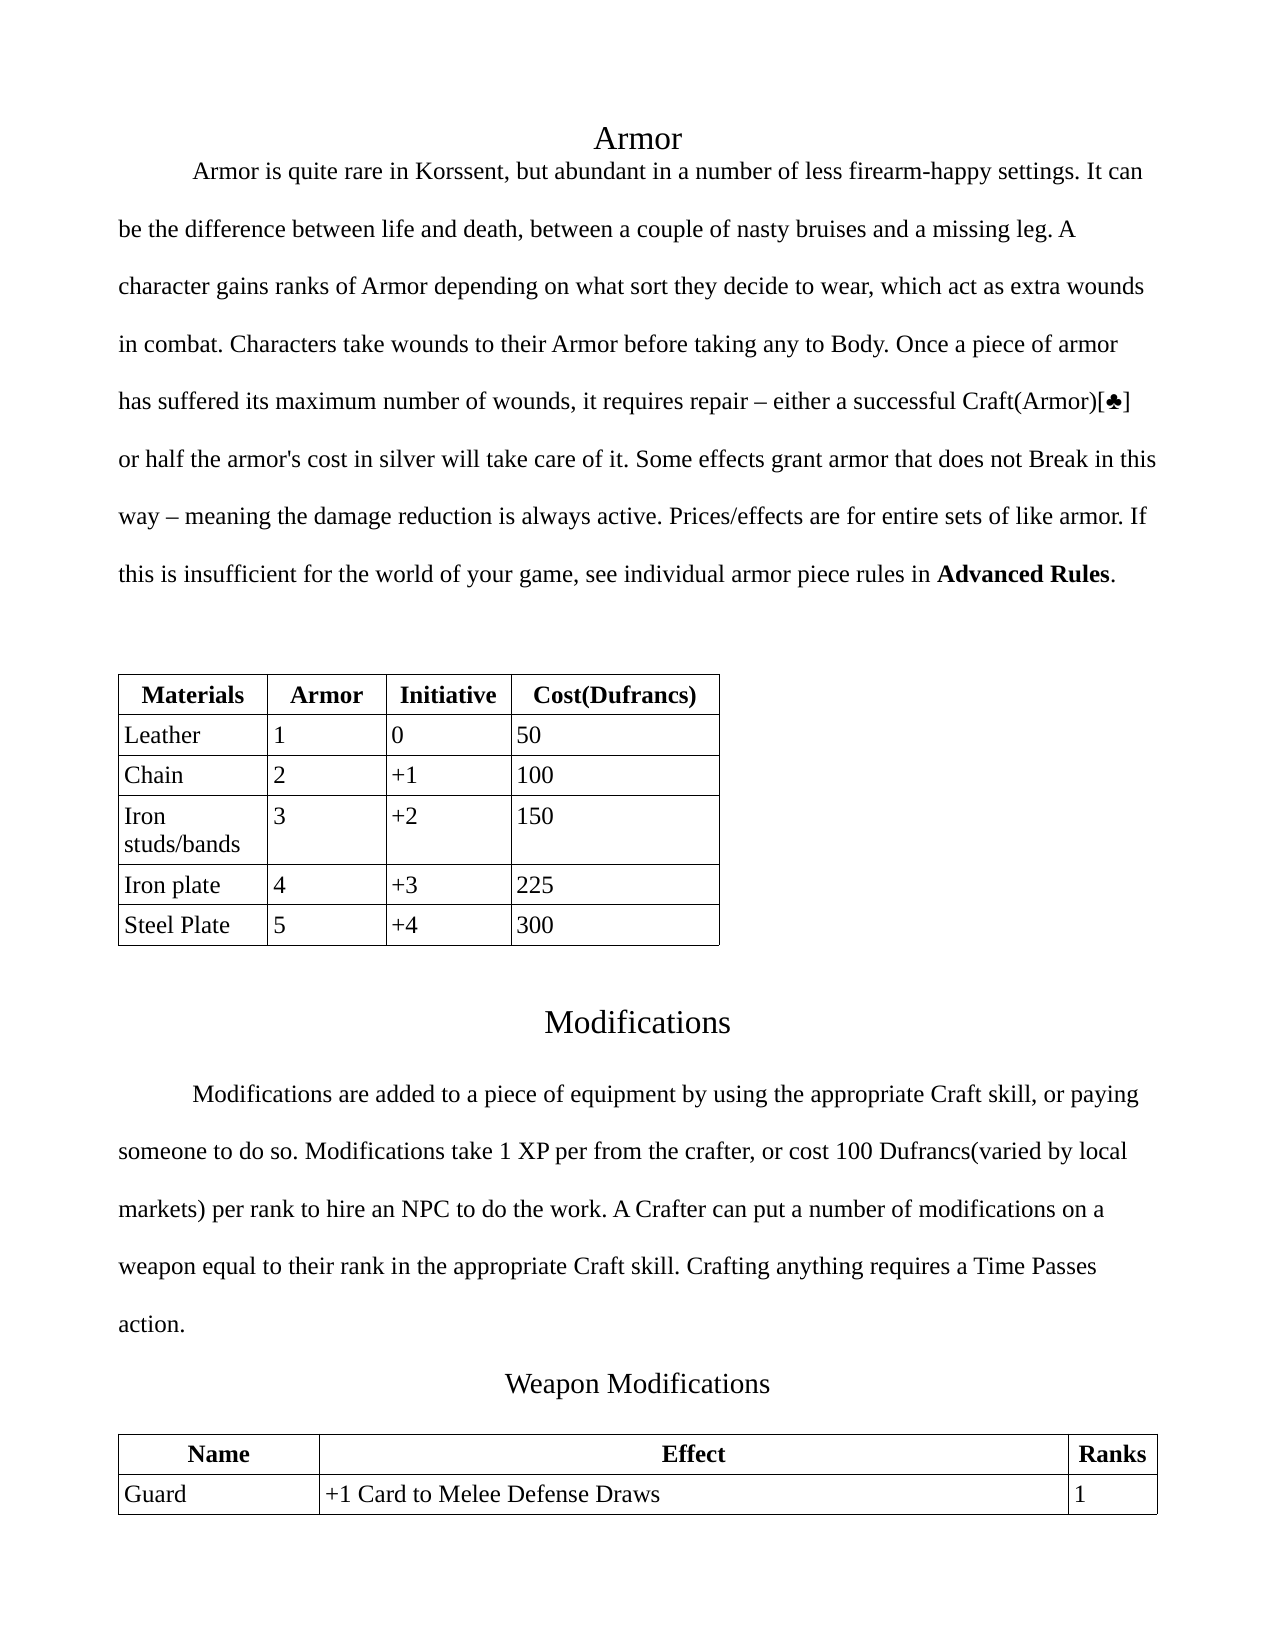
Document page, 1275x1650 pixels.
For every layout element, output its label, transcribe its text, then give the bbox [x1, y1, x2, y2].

table_cell +2 [387, 796, 511, 864]
table_cell 50 [512, 715, 719, 754]
table_cell 3 [268, 796, 386, 864]
text Armor [118, 118, 1157, 156]
table_cell Guard [119, 1475, 319, 1514]
table_cell 5 [268, 905, 386, 944]
table_cell +1 Card to Melee Defense Draws [320, 1475, 1068, 1514]
table_cell Steel Plate [119, 905, 267, 944]
table_header Name [119, 1435, 319, 1474]
table_cell +4 [387, 905, 511, 944]
table_header Effect [320, 1435, 1068, 1474]
table_header Initiative [387, 675, 511, 714]
text Modifications [118, 1002, 1157, 1041]
table_cell +1 [387, 756, 511, 795]
table_cell +3 [387, 865, 511, 904]
table_cell 0 [387, 715, 511, 754]
table_cell 100 [512, 756, 719, 795]
table_cell 300 [512, 905, 719, 944]
table_cell 2 [268, 756, 386, 795]
text Modifications are added to a piece of equipment by using the appropriate Craft skill, or paying someone to do so. Modifications take 1 XP per from the crafter, or cost 100 Dufrancs(varied by local markets) per rank to hire an NPC to do the work. A Crafter can put a number of modifications on a weapon equal to their rank in the appropriate Craft skill. Crafting anything requires a Time Passes action. [118, 1079, 1157, 1338]
table_cell Chain [119, 756, 267, 795]
table_cell 1 [268, 715, 386, 754]
text Weapon Modifications [118, 1366, 1157, 1400]
table_header Armor [268, 675, 386, 714]
table_cell 225 [512, 865, 719, 904]
table_cell 1 [1069, 1475, 1157, 1514]
text Armor is quite rare in Korssent, but abundant in a number of less firearm-happy settings. It can be the difference between life and death, between a couple of nasty bruises and a missing leg. A character gains ranks of Armor depending on what sort they decide to wear, which act as extra wounds in combat. Characters take wounds to their Armor before taking any to Body. Once a piece of armor has suffered its maximum number of wounds, it requires repair – either a successful Craft(Armor)[♣] or half the armor's cost in silver will take care of it. Some effects grant armor that does not Break in this way – meaning the damage reduction is always active. Prices/effects are for entire sets of like armor. If this is insufficient for the world of your game, see individual armor piece rules in Advanced Rules. [118, 156, 1157, 588]
table_cell Iron plate [119, 865, 267, 904]
table_header Ranks [1069, 1435, 1157, 1474]
table_header Materials [119, 675, 267, 714]
table_cell Iron studs/bands [119, 796, 267, 864]
table_header Cost(Dufrancs) [512, 675, 719, 714]
table_cell 4 [268, 865, 386, 904]
table_cell Leather [119, 715, 267, 754]
table_cell 150 [512, 796, 719, 864]
